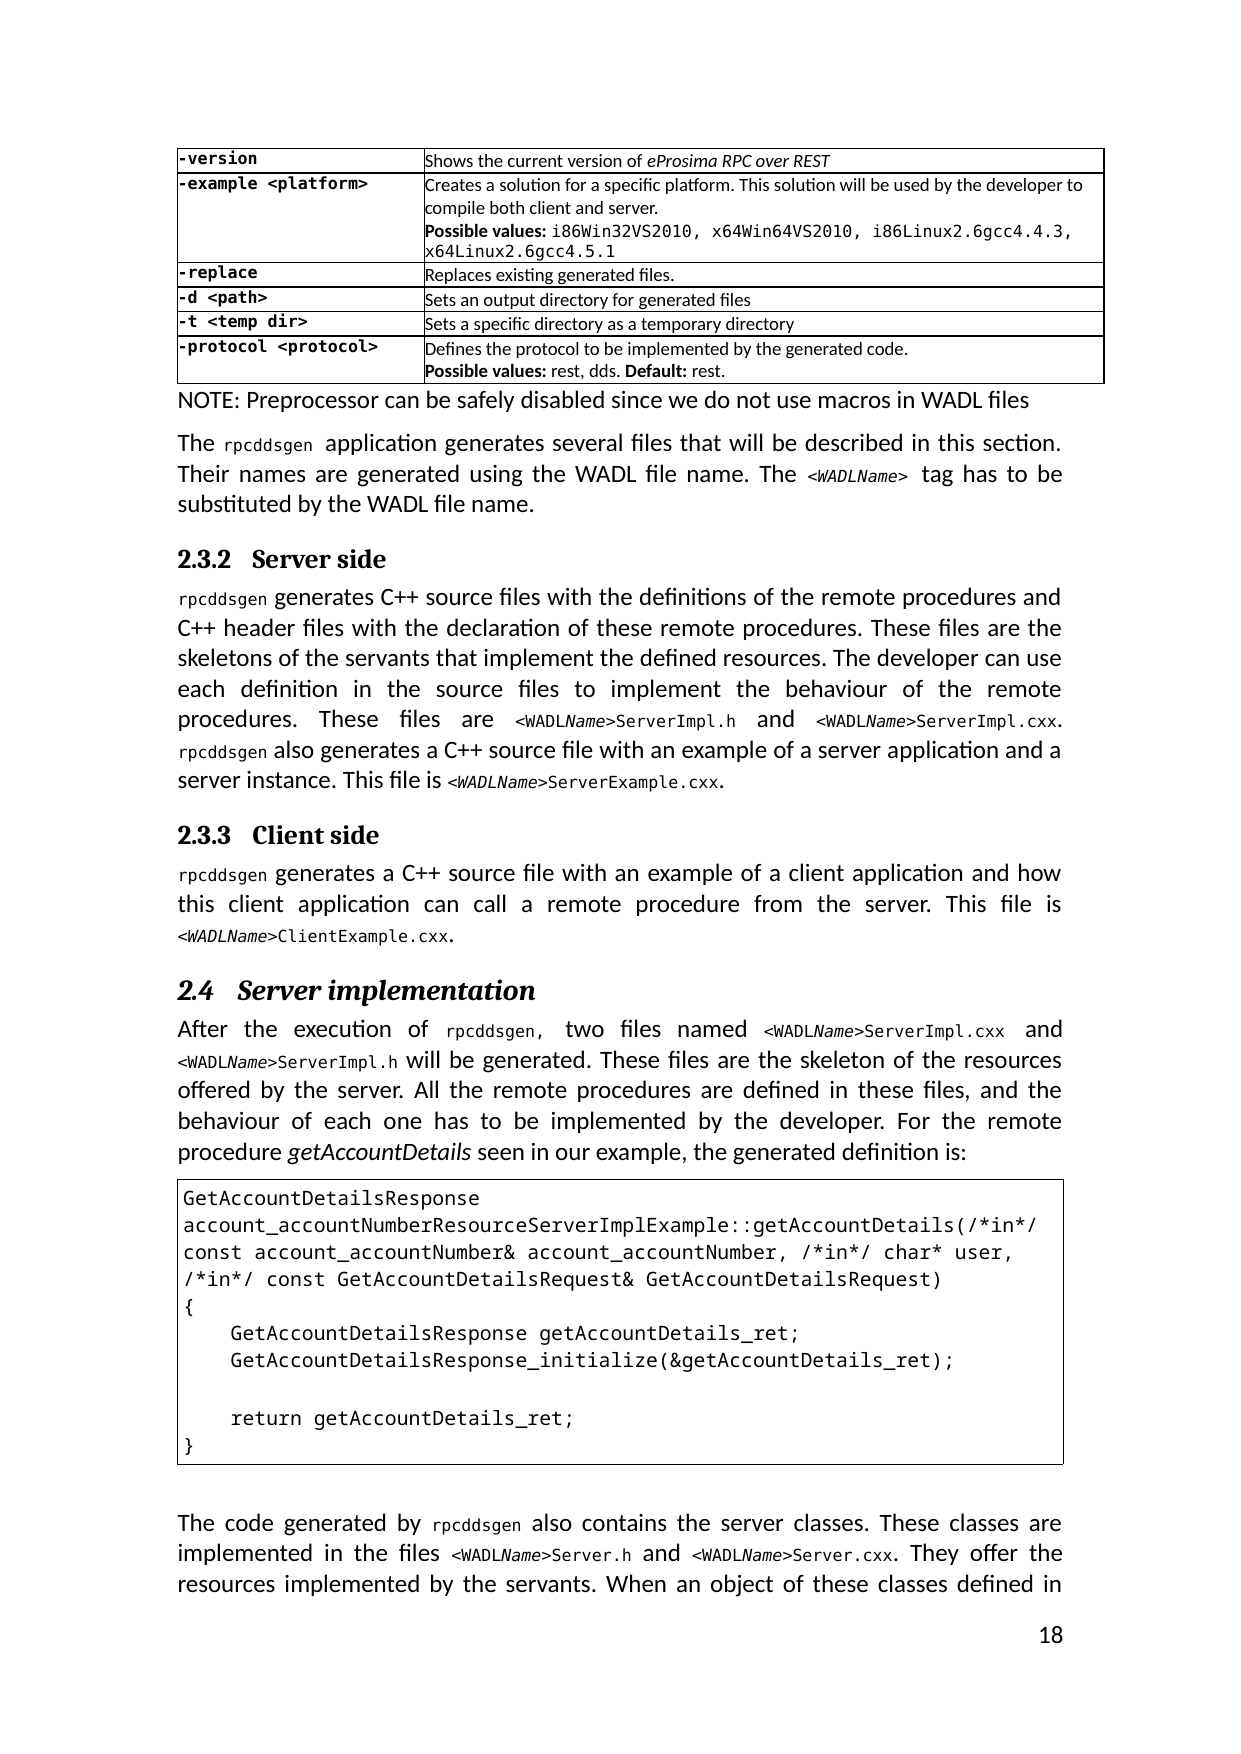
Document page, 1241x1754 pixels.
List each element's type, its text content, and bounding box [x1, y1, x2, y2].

subtitle Server side [177, 544, 1063, 575]
text NOTE: Preprocessor can be safely disabled since we do not use macros in WADL files [177, 384, 1063, 415]
text rpcddsgen generates a C++ source file with an example of a client application and how this client application can call a remote procedure from the server. This file is <WADLName>ClientExample.cxx. [177, 857, 1063, 949]
table_cell -version [178, 149, 424, 172]
table_cell Shows the current version of eProsima RPC over REST [425, 149, 1103, 172]
table_cell Defines the protocol to be implemented by the generated code. Possible values: rest, dds. Default: rest. [425, 337, 1103, 383]
subtitle Server implementation [177, 974, 1063, 1007]
table_cell Sets a specific directory as a temporary directory [425, 312, 1103, 335]
table_cell Sets an output directory for generated files [425, 288, 1103, 311]
table_cell Replaces existing generated files. [425, 263, 1103, 286]
text The rpcddsgen application generates several files that will be described in this section. Their names are generated using the WADL file name. The <WADLName> tag has to be substituted by the WADL file name. [177, 427, 1063, 519]
table_cell -protocol <protocol> [178, 337, 424, 383]
table_cell -example <platform> [178, 174, 424, 262]
text After the execution of rpcddsgen, two files named <WADLName>ServerImpl.cxx and <WADLName>ServerImpl.h will be generated. These files are the skeleton of the resources offered by the server. All the remote procedures are defined in these files, and the behaviour of each one has to be implemented by the developer. For the remote procedure getAccountDetails seen in our example, the generated definition is: [177, 1013, 1063, 1166]
text The code generated by rpcddsgen also contains the server classes. These classes are implemented in the files <WADLName>Server.h and <WADLName>Server.cxx. They offer the resources implemented by the servants. When an object of these classes defined in [177, 1507, 1063, 1598]
table_cell -replace [178, 263, 424, 286]
subtitle Client side [177, 820, 1063, 851]
table_cell -d <path> [178, 288, 424, 311]
table_header GetAccountDetailsResponse account_accountNumberResourceServerImplExample::getAccountDetails(/*in*/ const account_accountNumber& account_accountNumber, /*in*/ char* user, /*in*/ const GetAccountDetailsRequest& GetAccountDetailsRequest) { GetAccountDetailsResponse getAccountDetails_ret; GetAccountDetailsResponse_initialize(&getAccountDetails_ret); return getAccountDetails_ret; } [178, 1180, 1063, 1463]
table_cell Creates a solution for a specific platform. This solution will be used by the developer to compile both client and server. Possible values: i86Win32VS2010, x64Win64VS2010, i86Linux2.6gcc4.4.3, x64Linux2.6gcc4.5.1 [425, 174, 1103, 262]
text rpcddsgen generates C++ source files with the definitions of the remote procedures and C++ header files with the declaration of these remote procedures. These files are the skeletons of the servants that implement the defined resources. The developer can use each definition in the source files to implement the behaviour of the remote procedures. These files are <WADLName>ServerImpl.h and <WADLName>ServerImpl.cxx. rpcddsgen also generates a C++ source file with an example of a server application and a server instance. This file is <WADLName>ServerExample.cxx. [177, 581, 1063, 795]
table_cell -t <temp dir> [178, 312, 424, 335]
